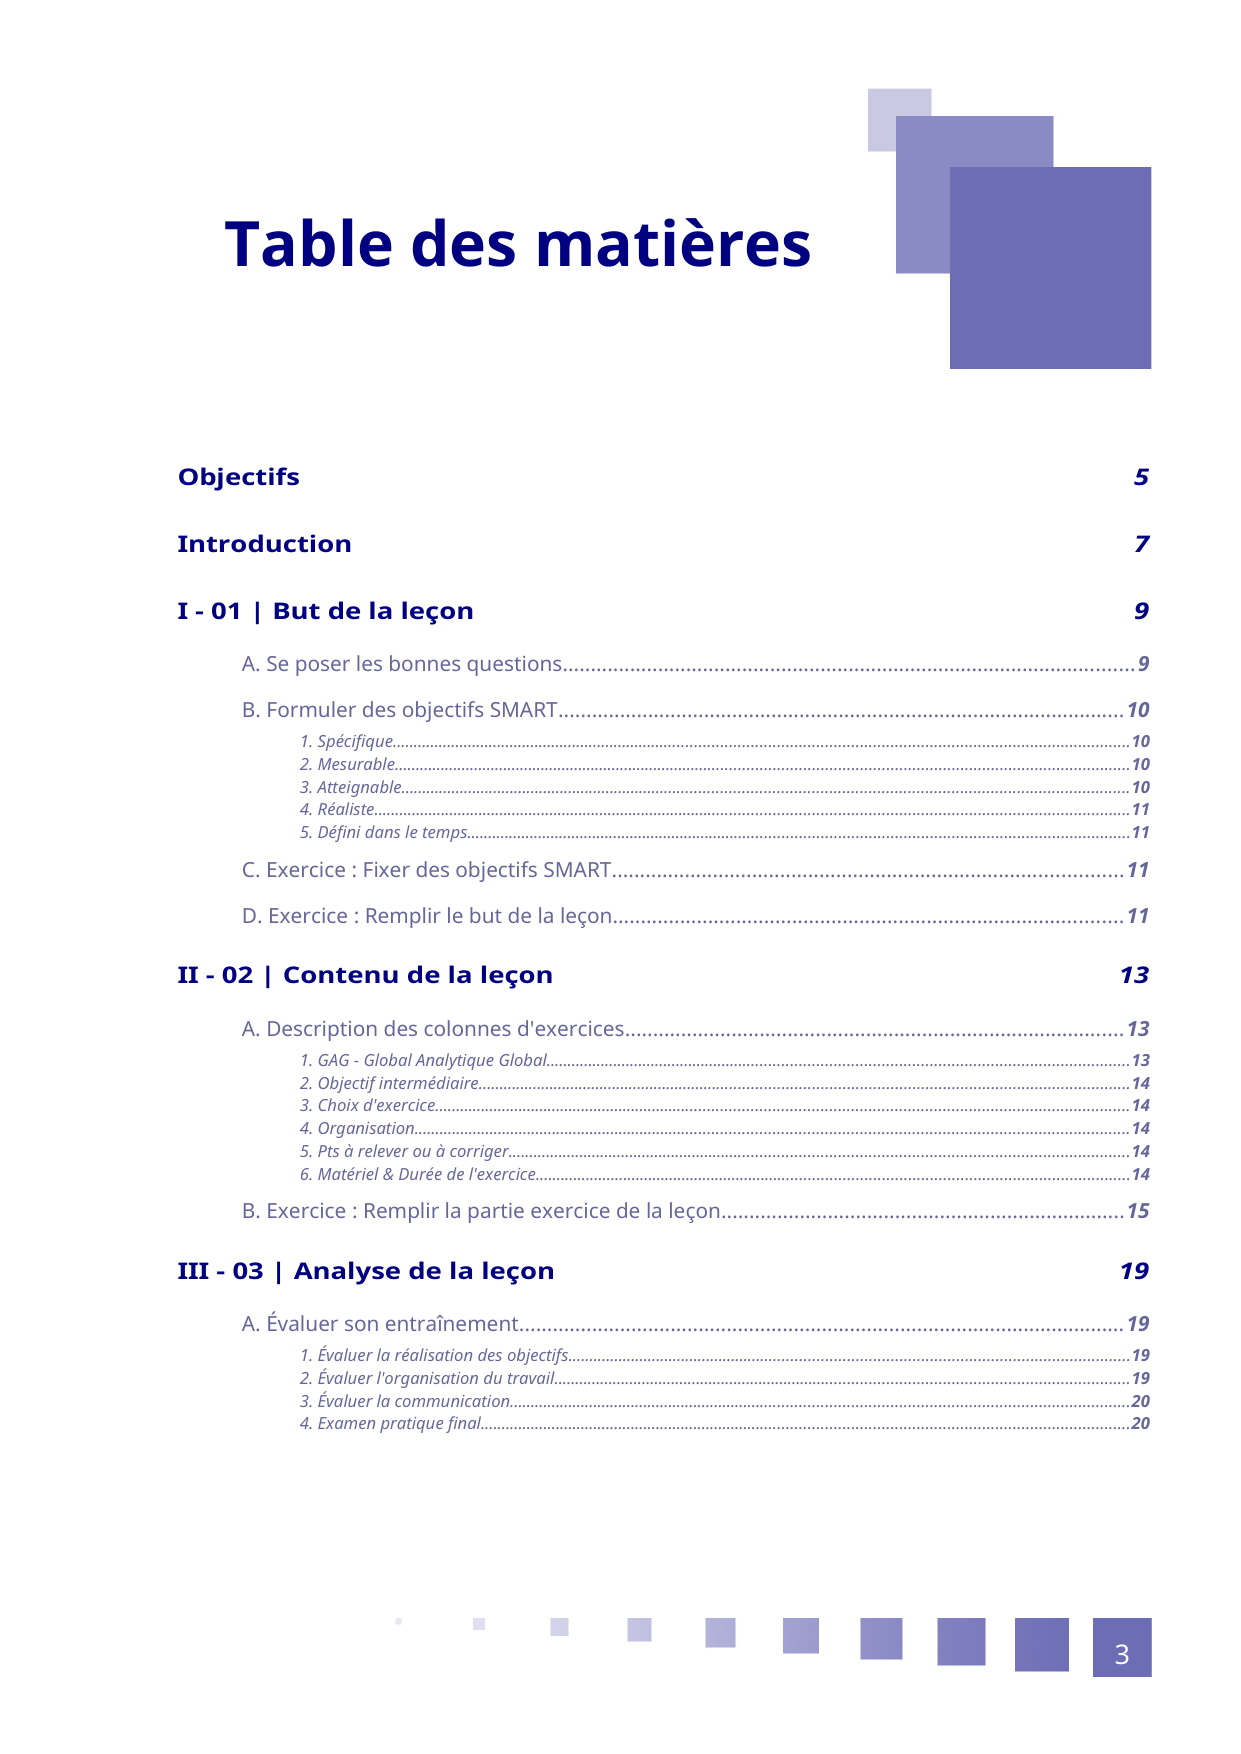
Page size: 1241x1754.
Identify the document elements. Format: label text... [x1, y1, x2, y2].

title 2. Évaluer l'organisation du travail 19 [295, 1366, 1152, 1389]
picture [351, 678, 1152, 696]
title 3. Évaluer la communication 20 [295, 1389, 1152, 1412]
title III - 03 | Analyse de la leçon 19 [177, 1254, 1152, 1286]
title 6. Matériel & Durée de l'exercice 14 [295, 1162, 1152, 1185]
title 2. Objectif intermédiaire 14 [295, 1071, 1152, 1094]
picture [351, 1618, 1152, 1678]
picture [351, 88, 1152, 461]
title 2. Mesurable 10 [295, 753, 1152, 775]
title II - 02 | Contenu de la leçon 13 [177, 959, 1152, 991]
picture [351, 559, 1152, 594]
picture [351, 843, 1152, 855]
title Introduction 7 [177, 528, 1152, 559]
title Objectifs 5 [177, 461, 1152, 492]
title A. Se poser les bonnes questions 9 [236, 649, 1152, 678]
title 1. GAG - Global Analytique Global 13 [295, 1048, 1152, 1071]
title 3. Atteignable 10 [295, 775, 1152, 798]
picture [351, 724, 1152, 730]
title 4. Réaliste 11 [295, 798, 1152, 821]
title 1. Spécifique 10 [295, 730, 1152, 753]
title B. Exercice : Remplir la partie exercice de la leçon 15 [236, 1197, 1152, 1225]
title B. Formuler des objectifs SMART 10 [236, 696, 1152, 724]
title C. Exercice : Fixer des objectifs SMART 11 [236, 855, 1152, 884]
title 3. Choix d'exercice 14 [295, 1094, 1152, 1117]
title Table des matières [224, 199, 868, 284]
title A. Description des colonnes d'exercices 13 [236, 1014, 1152, 1043]
picture [351, 884, 1152, 889]
title 4. Examen pratique final 20 [295, 1412, 1152, 1434]
title 5. Pts à relever ou à corriger 14 [295, 1139, 1152, 1162]
title 4. Organisation 14 [295, 1117, 1152, 1139]
title 1. Évaluer la réalisation des objectifs 19 [295, 1344, 1152, 1366]
title I - 01 | But de la leçon 9 [177, 594, 1152, 626]
title A. Évaluer son entraînement 19 [236, 1309, 1152, 1338]
picture [351, 492, 1152, 528]
picture [351, 626, 1152, 649]
title D. Exercice : Remplir le but de la leçon 11 [236, 901, 1152, 930]
title 5. Défini dans le temps 11 [295, 821, 1152, 843]
